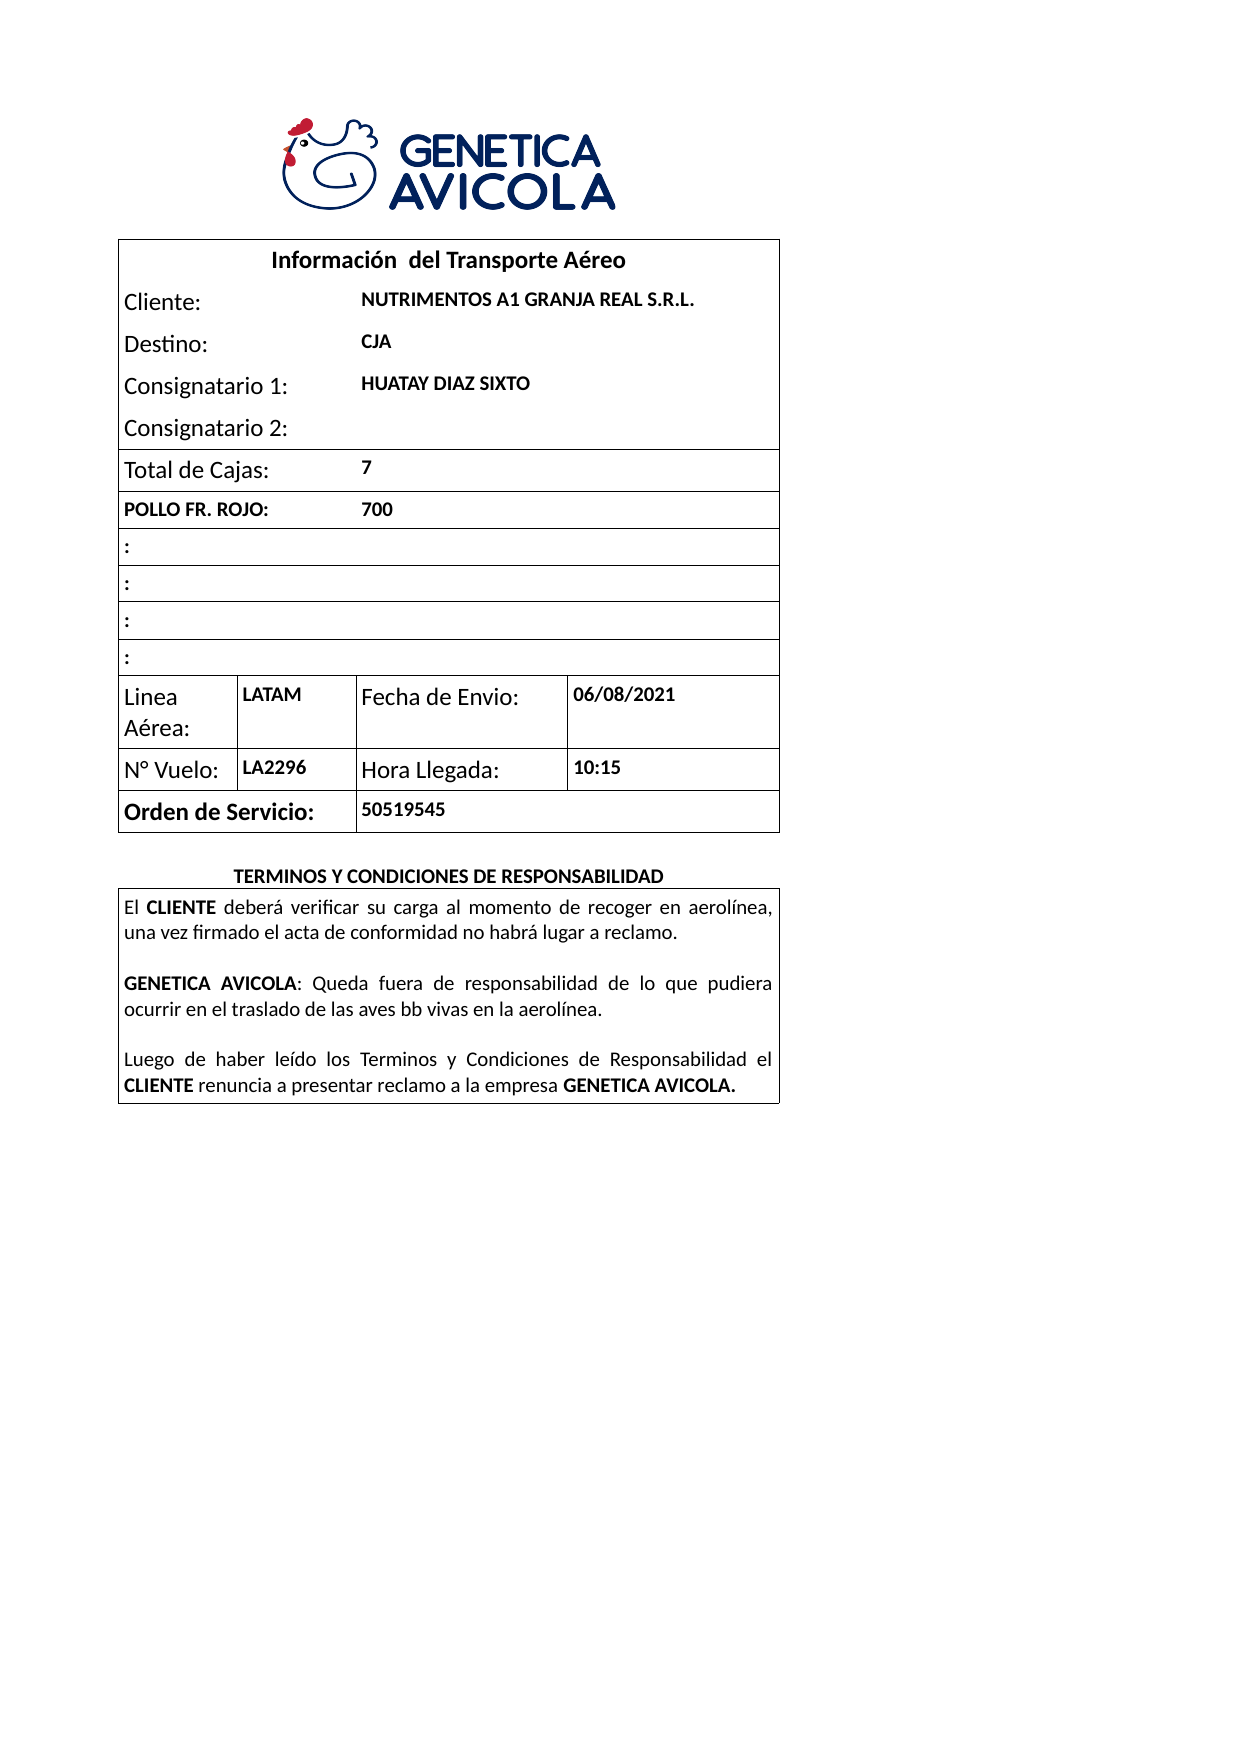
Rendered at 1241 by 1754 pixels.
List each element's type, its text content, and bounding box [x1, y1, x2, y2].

table_cell [356, 529, 779, 564]
table_cell 50519545 [357, 791, 779, 832]
table_cell POLLO FR. ROJO: [119, 492, 356, 527]
table_cell LATAM [238, 676, 356, 748]
table_cell 7 [356, 450, 779, 491]
table_cell CJA [356, 323, 779, 364]
table_cell Cliente: [119, 281, 356, 322]
table_cell 10:15 [568, 749, 779, 790]
table_cell [356, 406, 779, 448]
table_cell : [119, 566, 356, 601]
table_cell N° Vuelo: [119, 749, 237, 790]
table_cell Fecha de Envio: [357, 676, 567, 748]
table_cell [356, 566, 779, 601]
table_cell Hora Llegada: [357, 749, 567, 790]
table_cell El CLIENTE deberá verificar su carga al momento de recoger en aerolínea, una vez firmado el acta de conformidad no habrá lugar a reclamo. GENETICA AVICOLA: Queda fuera de responsabilidad de lo que pudiera ocurrir en el traslado de las aves bb vivas en la aerolínea. Luego de haber leído los Terminos y Condiciones de Responsabilidad el CLIENTE renuncia a presentar reclamo a la empresa GENETICA AVICOLA. [119, 889, 779, 1103]
table_cell [356, 640, 779, 675]
picture [282, 118, 616, 210]
table_cell : [119, 640, 356, 675]
table_cell TERMINOS Y CONDICIONES DE RESPONSABILIDAD [118, 833, 779, 888]
table_cell 700 [356, 492, 779, 527]
table_cell HUATAY DIAZ SIXTO [356, 365, 779, 406]
table_cell [356, 602, 779, 638]
table_cell Orden de Servicio: [119, 791, 356, 832]
table_cell : [119, 529, 356, 564]
table_cell Destino: [119, 323, 356, 364]
table_cell NUTRIMENTOS A1 GRANJA REAL S.R.L. [356, 281, 779, 322]
table_cell Consignatario 2: [119, 406, 356, 448]
table_cell LA2296 [238, 749, 356, 790]
table_cell : [119, 602, 356, 638]
table_cell 06/08/2021 [568, 676, 779, 748]
table_cell Consignatario 1: [119, 365, 356, 406]
table_header Información del Transporte Aéreo [119, 240, 779, 281]
table_cell Total de Cajas: [119, 450, 356, 491]
table_cell Linea Aérea: [119, 676, 237, 748]
